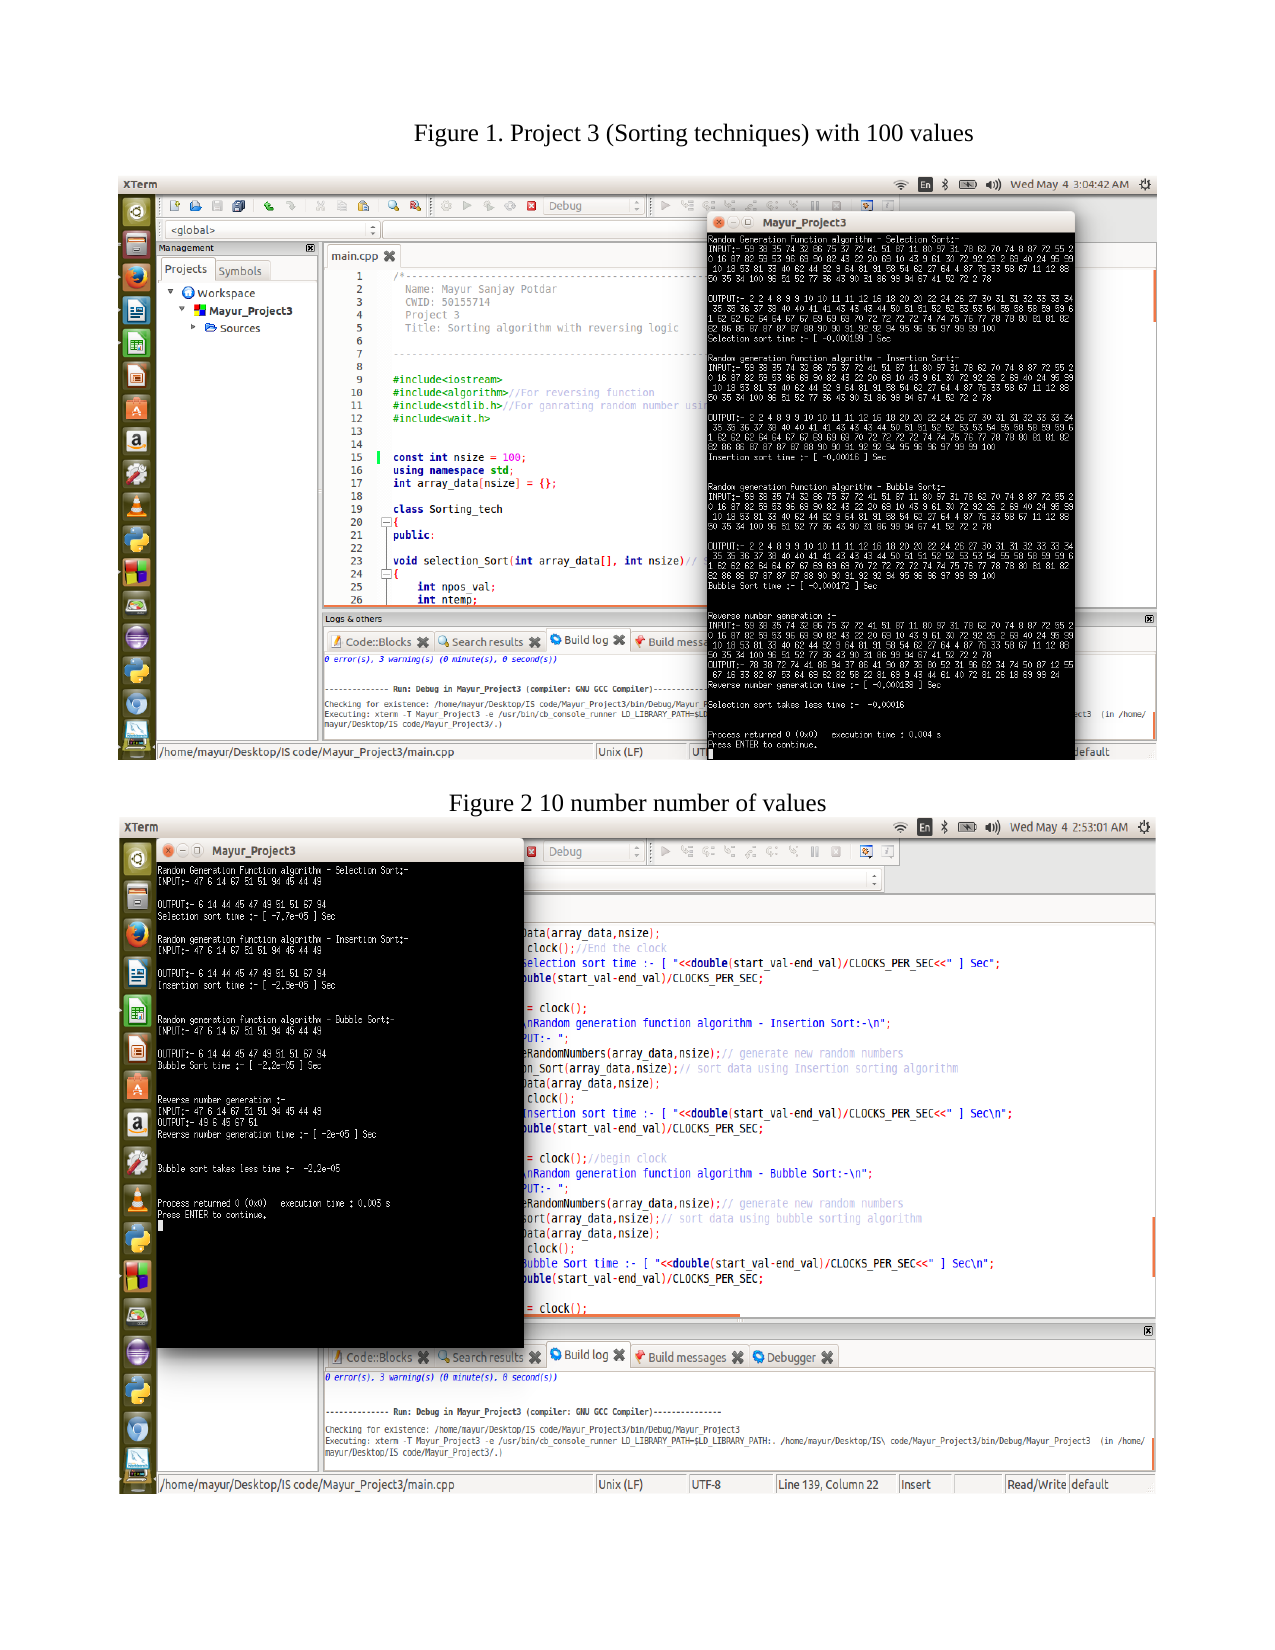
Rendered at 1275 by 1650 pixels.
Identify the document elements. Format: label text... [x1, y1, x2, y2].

picture [119, 817, 1156, 1494]
text Figure 2 10 number number of values [118, 788, 1157, 817]
text Figure 1. Project 3 (Sorting techniques) with 100 values [118, 118, 1157, 147]
picture [118, 175, 1157, 760]
